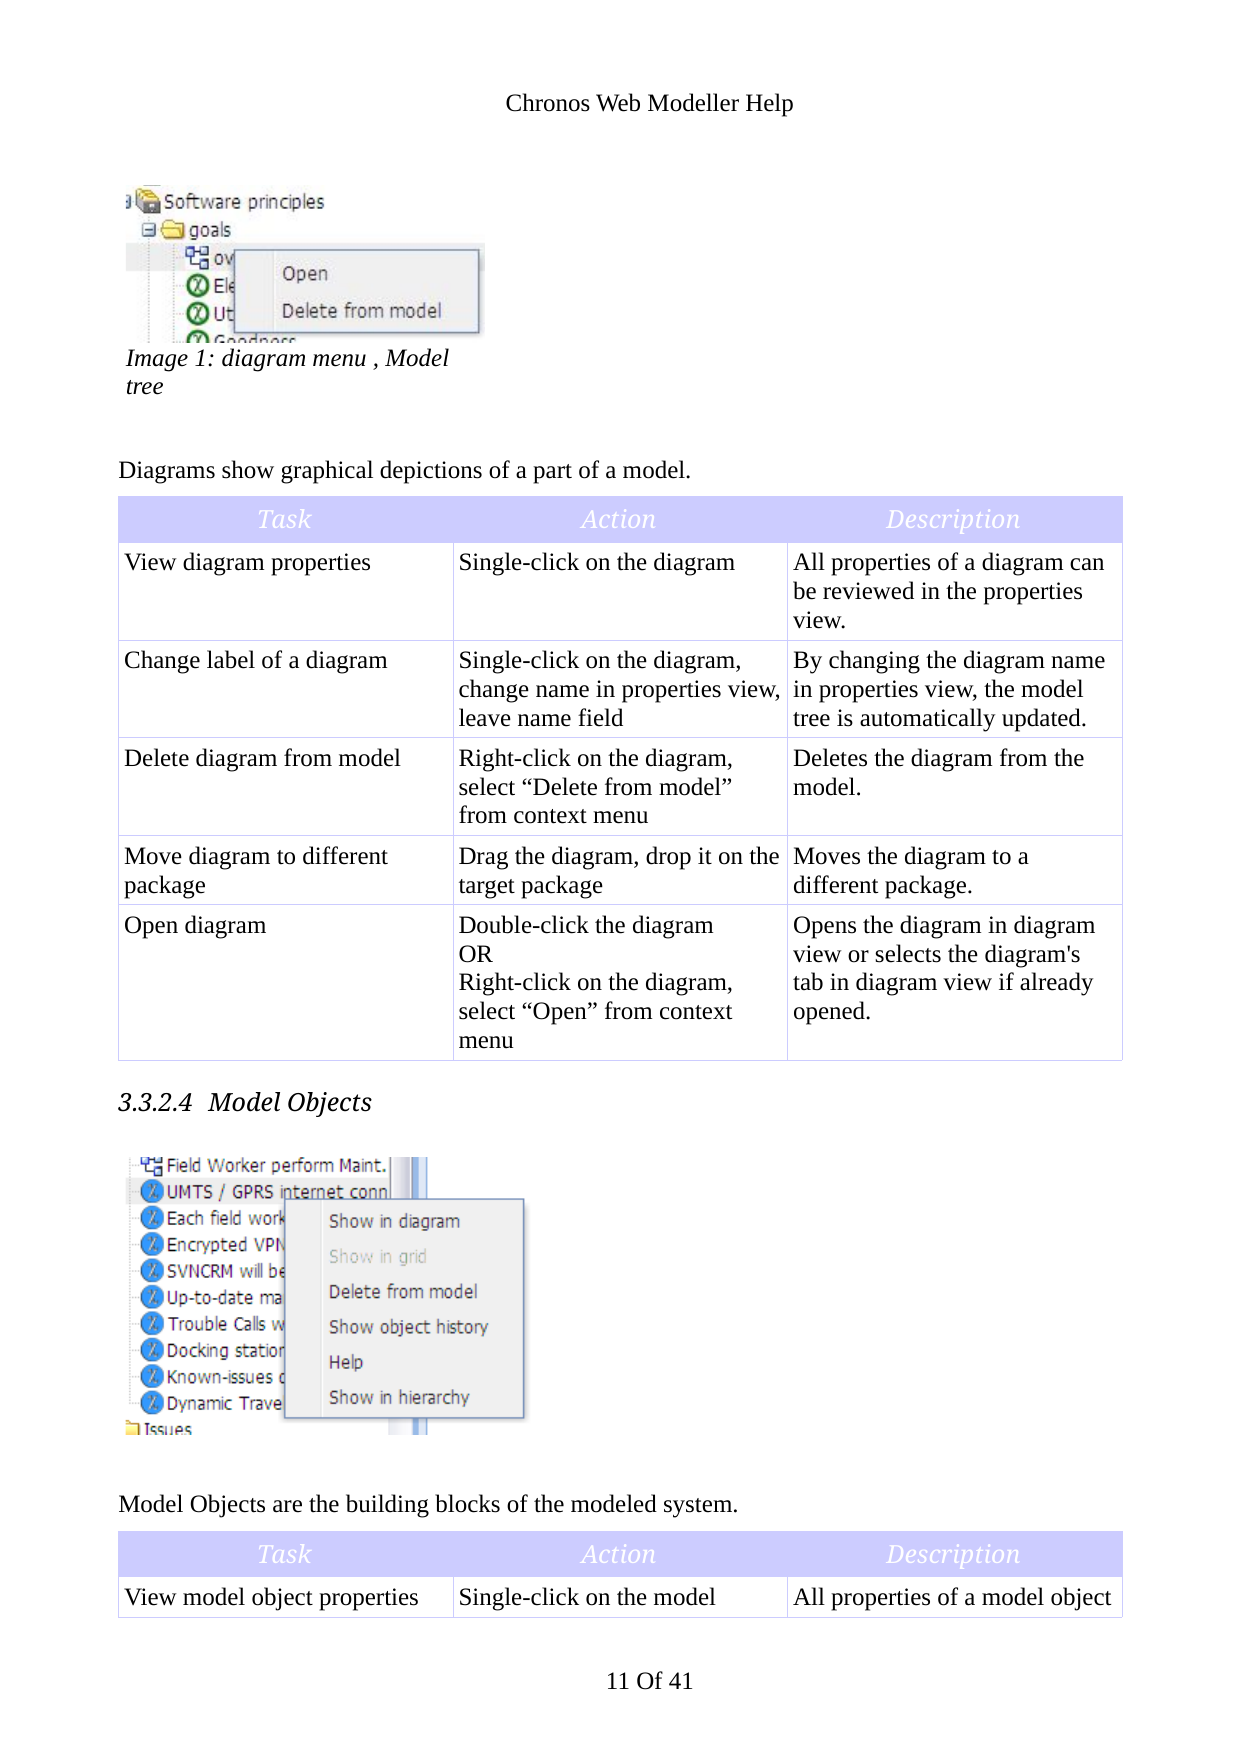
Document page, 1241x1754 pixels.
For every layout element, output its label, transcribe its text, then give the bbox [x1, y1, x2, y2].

table_cell Drag the diagram, drop it on the target package [454, 836, 787, 904]
table_cell View diagram properties [119, 543, 453, 639]
table_header Task [119, 497, 453, 542]
table_cell Move diagram to different package [119, 836, 453, 904]
table_header Description [788, 1532, 1122, 1576]
table_cell Double-click the diagram OR Right-click on the diagram, select “Open” from context menu [454, 905, 787, 1059]
table_cell Single-click on the diagram [454, 543, 787, 639]
table_cell Moves the diagram to a different package. [788, 836, 1122, 904]
subtitle Model Objects [118, 1084, 1181, 1119]
table_header Action [454, 497, 787, 542]
table_cell By changing the diagram name in properties view, the model tree is automatically updated. [788, 641, 1122, 737]
text Model Objects are the building blocks of the modeled system. [118, 1489, 1181, 1518]
table_cell Change label of a diagram [119, 641, 453, 737]
table_header Task [119, 1532, 453, 1576]
table_cell Single-click on the diagram, change name in properties view, leave name field [454, 641, 787, 737]
table_cell All properties of a diagram can be reviewed in the properties view. [788, 543, 1122, 639]
table_cell Deletes the diagram from the model. [788, 738, 1122, 835]
table_header Description [788, 497, 1122, 542]
picture [125, 185, 485, 343]
table_cell Open diagram [119, 905, 453, 1059]
table_cell Opens the diagram in diagram view or selects the diagram's tab in diagram view if already opened. [788, 905, 1122, 1059]
table_header Action [454, 1532, 787, 1576]
text Image 1: diagram menu , Model tree [126, 343, 485, 400]
table_cell Single-click on the model [454, 1577, 787, 1617]
table_cell All properties of a model object [788, 1577, 1122, 1617]
text Diagrams show graphical depictions of a part of a model. [118, 455, 1181, 483]
table_cell View model object properties [119, 1577, 453, 1617]
table_cell Delete diagram from model [119, 738, 453, 835]
table_cell Right-click on the diagram, select “Delete from model” from context menu [454, 738, 787, 835]
